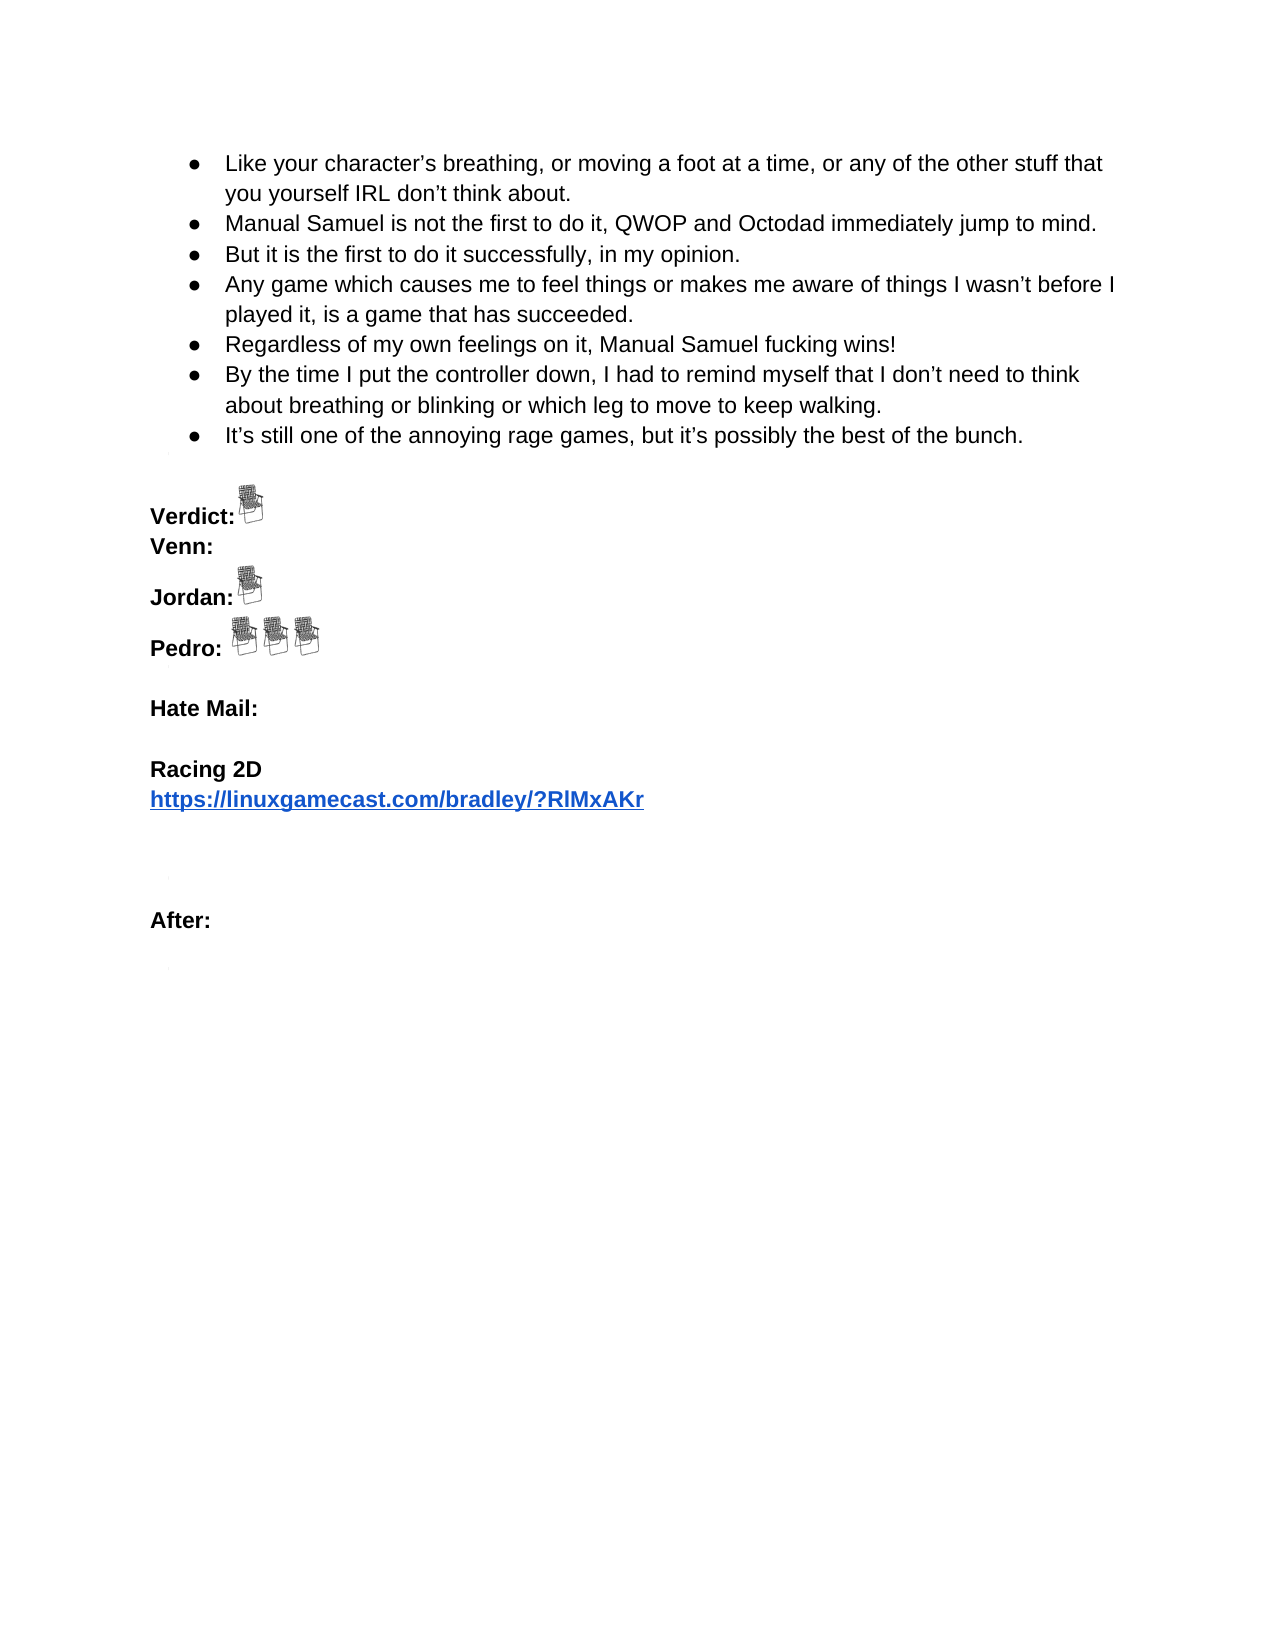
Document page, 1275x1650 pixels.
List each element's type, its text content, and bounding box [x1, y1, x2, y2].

list Manual Samuel is not the first to do it, QWOP and Octodad immediately jump to mind. [187, 210, 1125, 237]
picture [228, 614, 323, 657]
text After: [150, 907, 1125, 933]
text Jordan: Pedro: [150, 563, 1125, 661]
text Racing 2D [150, 756, 1125, 782]
list Like your character’s breathing, or moving a foot at a time, or any of the other stuff that you yourself IRL don’t think about. [187, 150, 1125, 207]
list Any game which causes me to feel things or makes me aware of things I wasn’t before I played it, is a game that has succeeded. [187, 271, 1125, 327]
text Hate Mail: [150, 695, 1125, 722]
list By the time I put the controller down, I had to remind myself that I don’t need to think about breathing or blinking or which leg to move to keep walking. [187, 361, 1125, 418]
text Venn: [150, 533, 1125, 559]
list But it is the first to do it successfully, in my opinion. [187, 241, 1125, 267]
list It’s still one of the annoying rage games, but it’s possibly the best of the bunch. [187, 422, 1125, 448]
picture [234, 563, 266, 606]
picture [235, 482, 267, 525]
list Regardless of my own feelings on it, Manual Samuel fucking wins! [187, 331, 1125, 358]
text https://linuxgamecast.com/bradley/?RlMxAKr [150, 786, 1125, 812]
text Verdict: [150, 482, 1125, 529]
